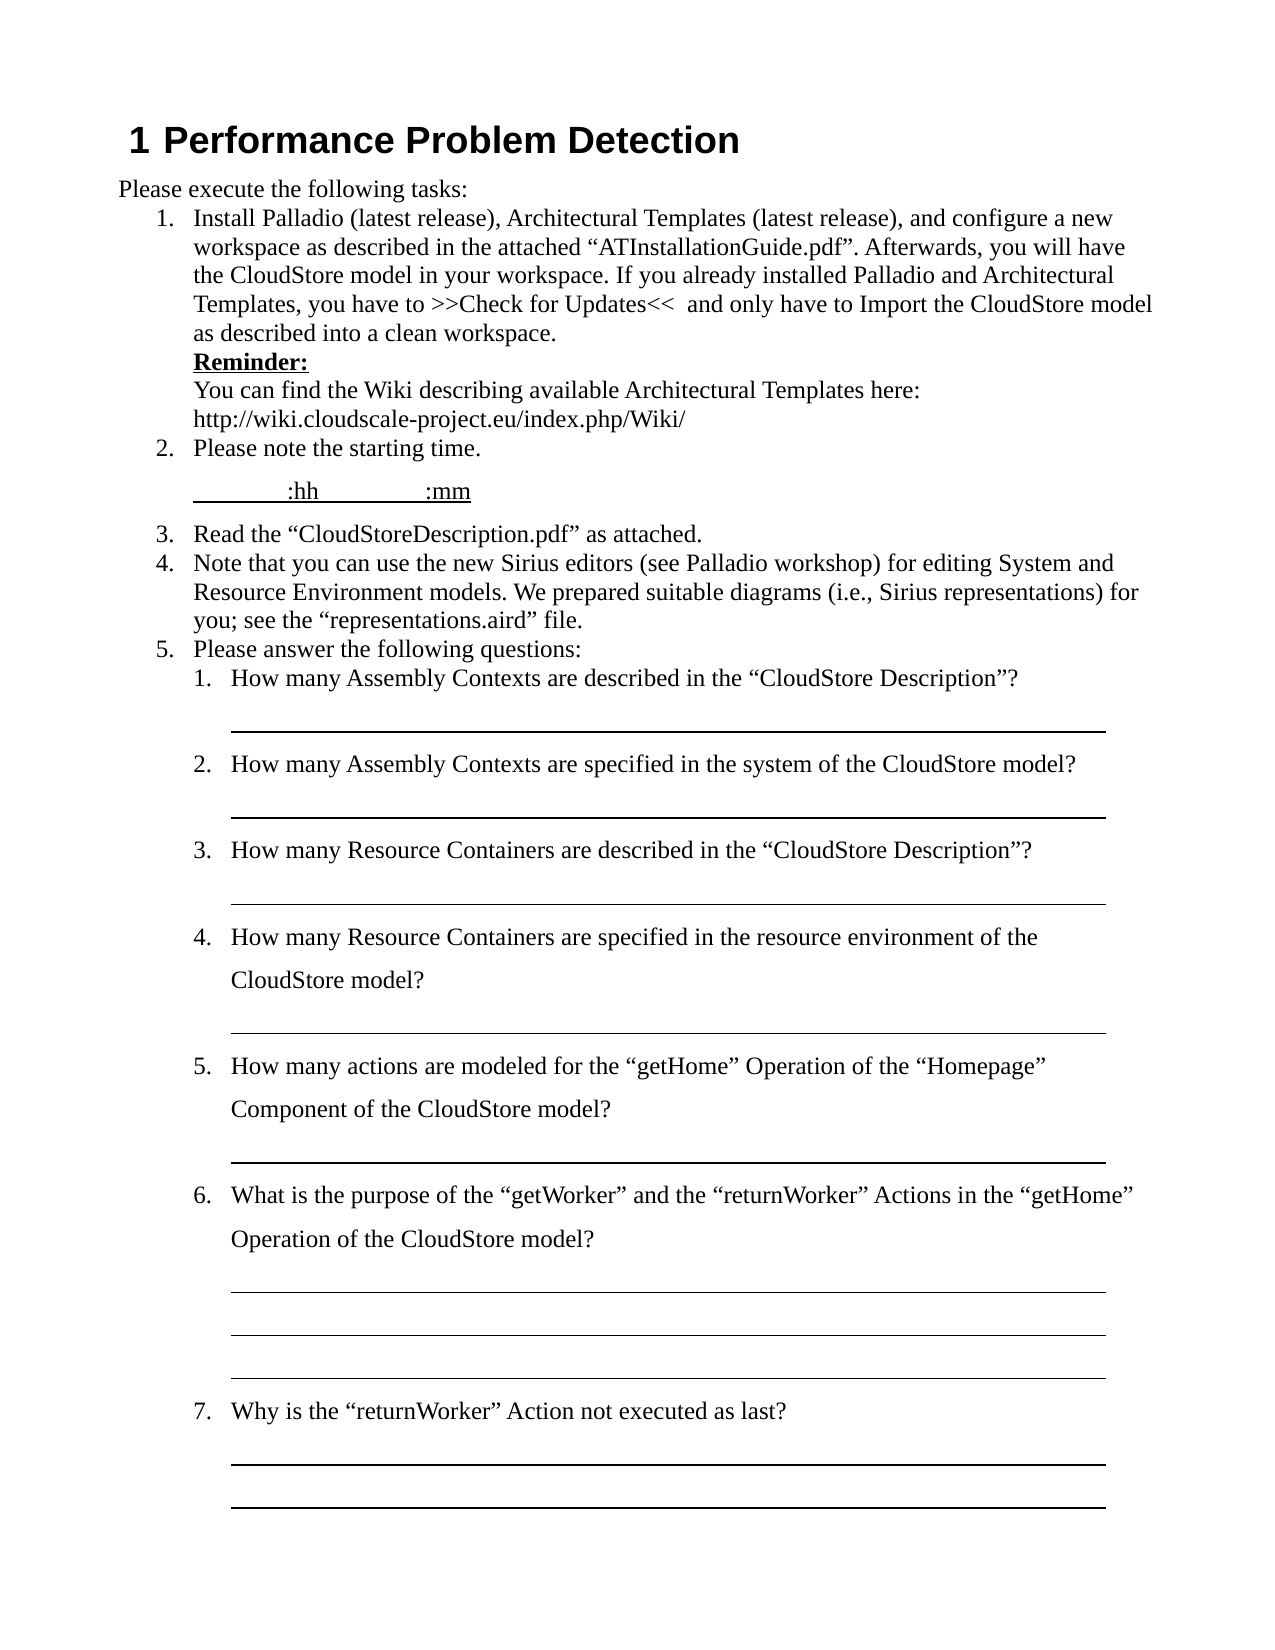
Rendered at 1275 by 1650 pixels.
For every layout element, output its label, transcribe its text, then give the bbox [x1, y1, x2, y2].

list How many Resource Containers are described in the “CloudStore Description”? [193, 836, 1157, 907]
list Read the “CloudStoreDescription.pdf” as attached. [156, 519, 1157, 548]
text Please execute the following tasks: [118, 174, 1157, 203]
list What is the purpose of the “getWorker” and the “returnWorker” Actions in the “getHome” Operation of the CloudStore model? [193, 1181, 1157, 1339]
list Why is the “returnWorker” Action not executed as last? [193, 1396, 1157, 1511]
subtitle Performance Problem Detection [118, 118, 1157, 162]
list How many Assembly Contexts are described in the “CloudStore Description”? [193, 663, 1157, 735]
list Please answer the following questions: [156, 634, 1157, 663]
list Note that you can use the new Sirius editors (see Palladio workshop) for editing System and Resource Environment models. We prepared suitable diagrams (i.e., Sirius representations) for you; see the “representations.aird” file. [156, 548, 1157, 634]
list How many Assembly Contexts are specified in the system of the CloudStore model? [193, 749, 1157, 821]
list How many Resource Containers are specified in the resource environment of the CloudStore model? [193, 922, 1157, 1037]
list Please note the starting time. :hh :mm [156, 433, 1157, 505]
list How many actions are modeled for the “getHome” Operation of the “Homepage” Component of the CloudStore model? [193, 1051, 1157, 1166]
list Install Palladio (latest release), Architectural Templates (latest release), and configure a new workspace as described in the attached “ATInstallationGuide.pdf”. Afterwards, you will have the CloudStore model in your workspace. If you already installed Palladio and Architectural Templates, you have to >>Check for Updates<< and only have to Import the CloudStore model as described into a clean workspace. Reminder: You can find the Wiki describing available Architectural Templates here: http://wiki.cloudscale-project.eu/index.php/Wiki/ [156, 203, 1157, 433]
